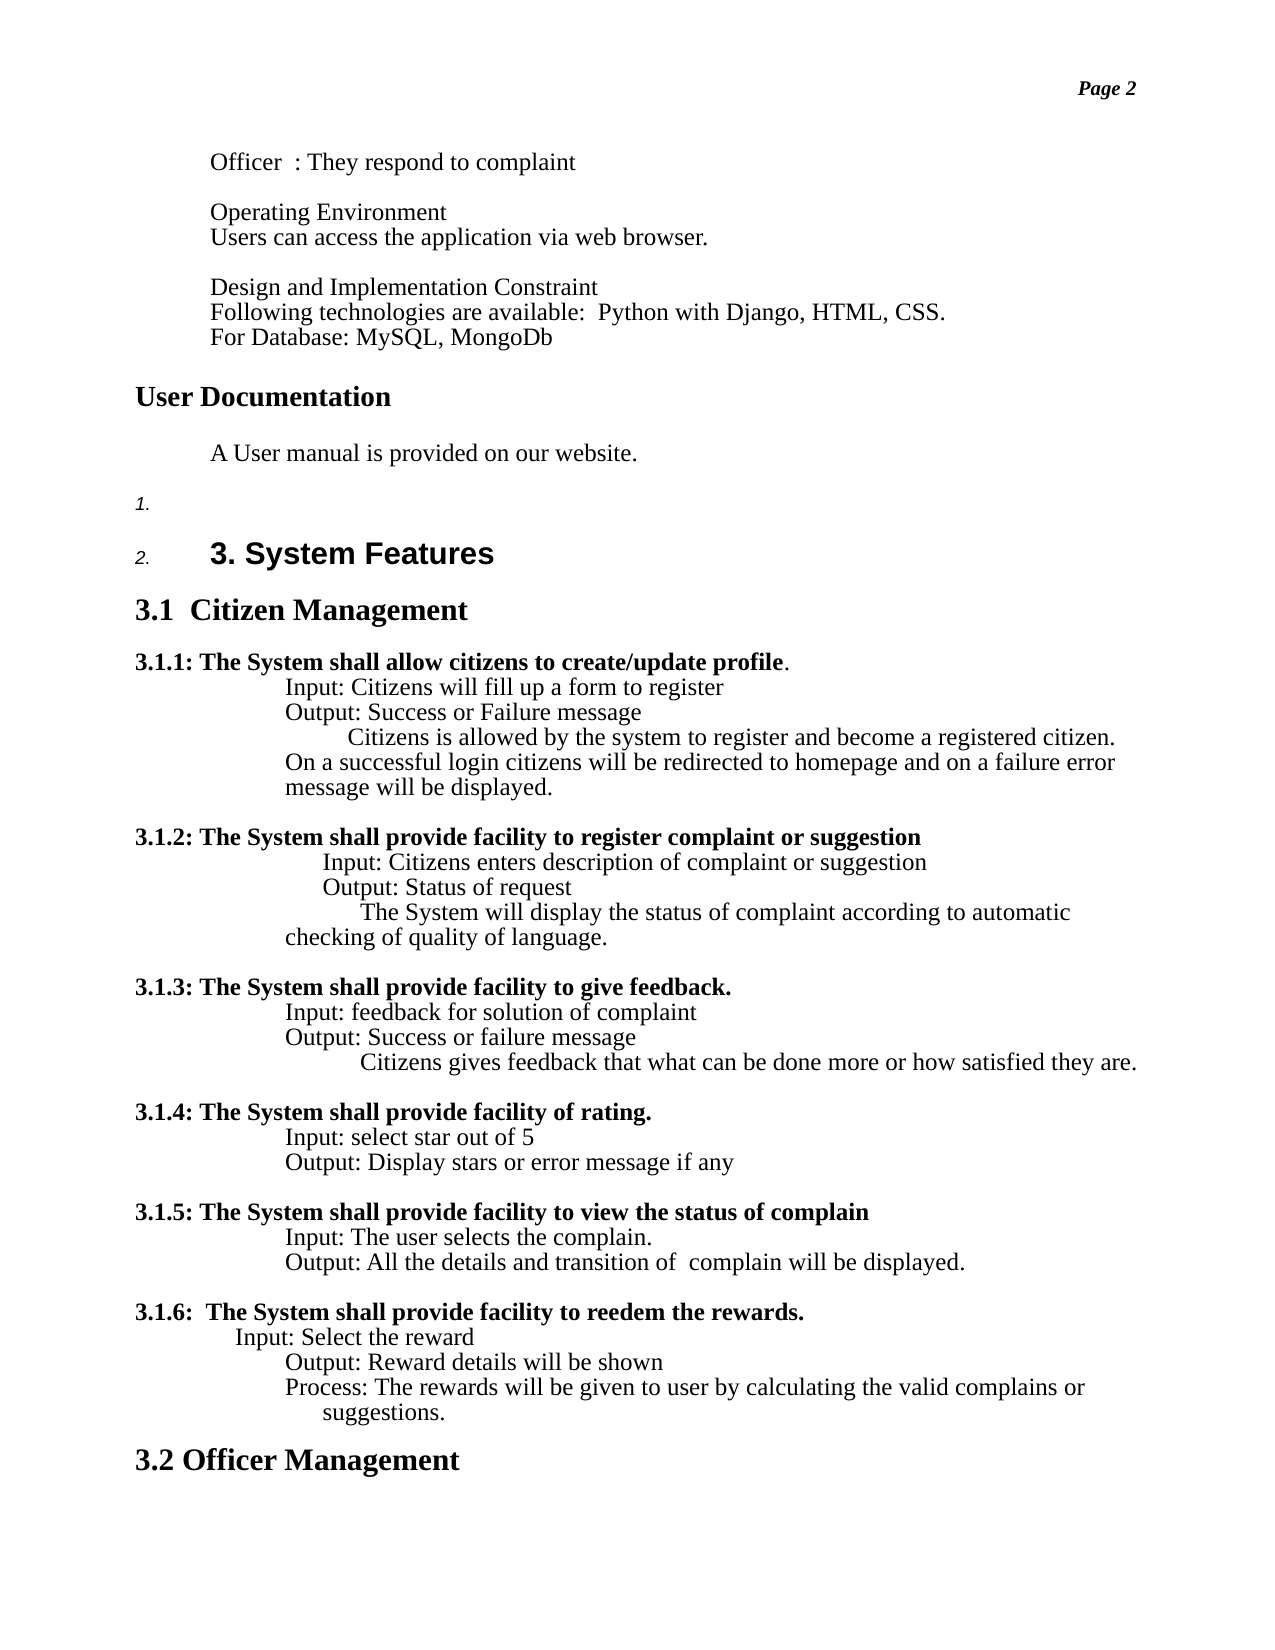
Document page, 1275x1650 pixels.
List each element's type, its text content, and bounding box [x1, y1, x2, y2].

subtitle 3. System Features [135, 546, 1140, 569]
text 3.1.4: The System shall provide facility of rating. [135, 1100, 1140, 1125]
text A User manual is provided on our website. [135, 442, 1140, 467]
text Following technologies are available: Python with Django, HTML, CSS. [135, 300, 1140, 325]
text 3.1.3: The System shall provide facility to give feedback. [135, 975, 1140, 1000]
text For Database: MySQL, MongoDb [135, 325, 1140, 350]
text Process: The rewards will be given to user by calculating the valid complains or suggestions. [135, 1375, 1140, 1425]
text Output: Reward details will be shown [135, 1350, 1140, 1375]
text 3.1.6: The System shall provide facility to reedem the rewards. [135, 1300, 1140, 1325]
text Users can access the application via web browser. [210, 225, 1140, 250]
text Citizens gives feedback that what can be done more or how satisfied they are. [135, 1050, 1140, 1075]
text 3.1.1: The System shall allow citizens to create/update profile. [135, 650, 1140, 675]
text 3.1.5: The System shall provide facility to view the status of complain [135, 1200, 1140, 1225]
text Operating Environment [210, 200, 1140, 225]
text 3.2 Officer Management [135, 1450, 1140, 1475]
text Input: select star out of 5 [135, 1125, 1140, 1150]
text Input: Citizens enters description of complaint or suggestion [172, 850, 1140, 875]
subtitle User Documentation [135, 379, 1140, 413]
text Output: Success or Failure message [135, 700, 1140, 725]
text The System will display the status of complaint according to automatic checking of quality of language. [285, 900, 1140, 950]
text Input: Citizens will fill up a form to register [135, 675, 1140, 700]
text Input: Select the reward [135, 1325, 1140, 1350]
text Design and Implementation Constraint [210, 275, 1140, 300]
text Output: All the details and transition of complain will be displayed. [135, 1250, 1140, 1275]
text Input: feedback for solution of complaint [135, 1000, 1140, 1025]
text Output: Display stars or error message if any [135, 1150, 1140, 1175]
text Input: The user selects the complain. [135, 1225, 1140, 1250]
text Output: Status of request [172, 875, 1140, 900]
text Output: Success or failure message [135, 1025, 1140, 1050]
text Citizens is allowed by the system to register and become a registered citizen. On a successful login citizens will be redirected to homepage and on a failure error message will be displayed. [285, 725, 1140, 800]
text Officer : They respond to complaint [210, 150, 1140, 175]
text 3.1 Citizen Management [135, 600, 1140, 625]
text 3.1.2: The System shall provide facility to register complaint or suggestion [135, 825, 1140, 850]
